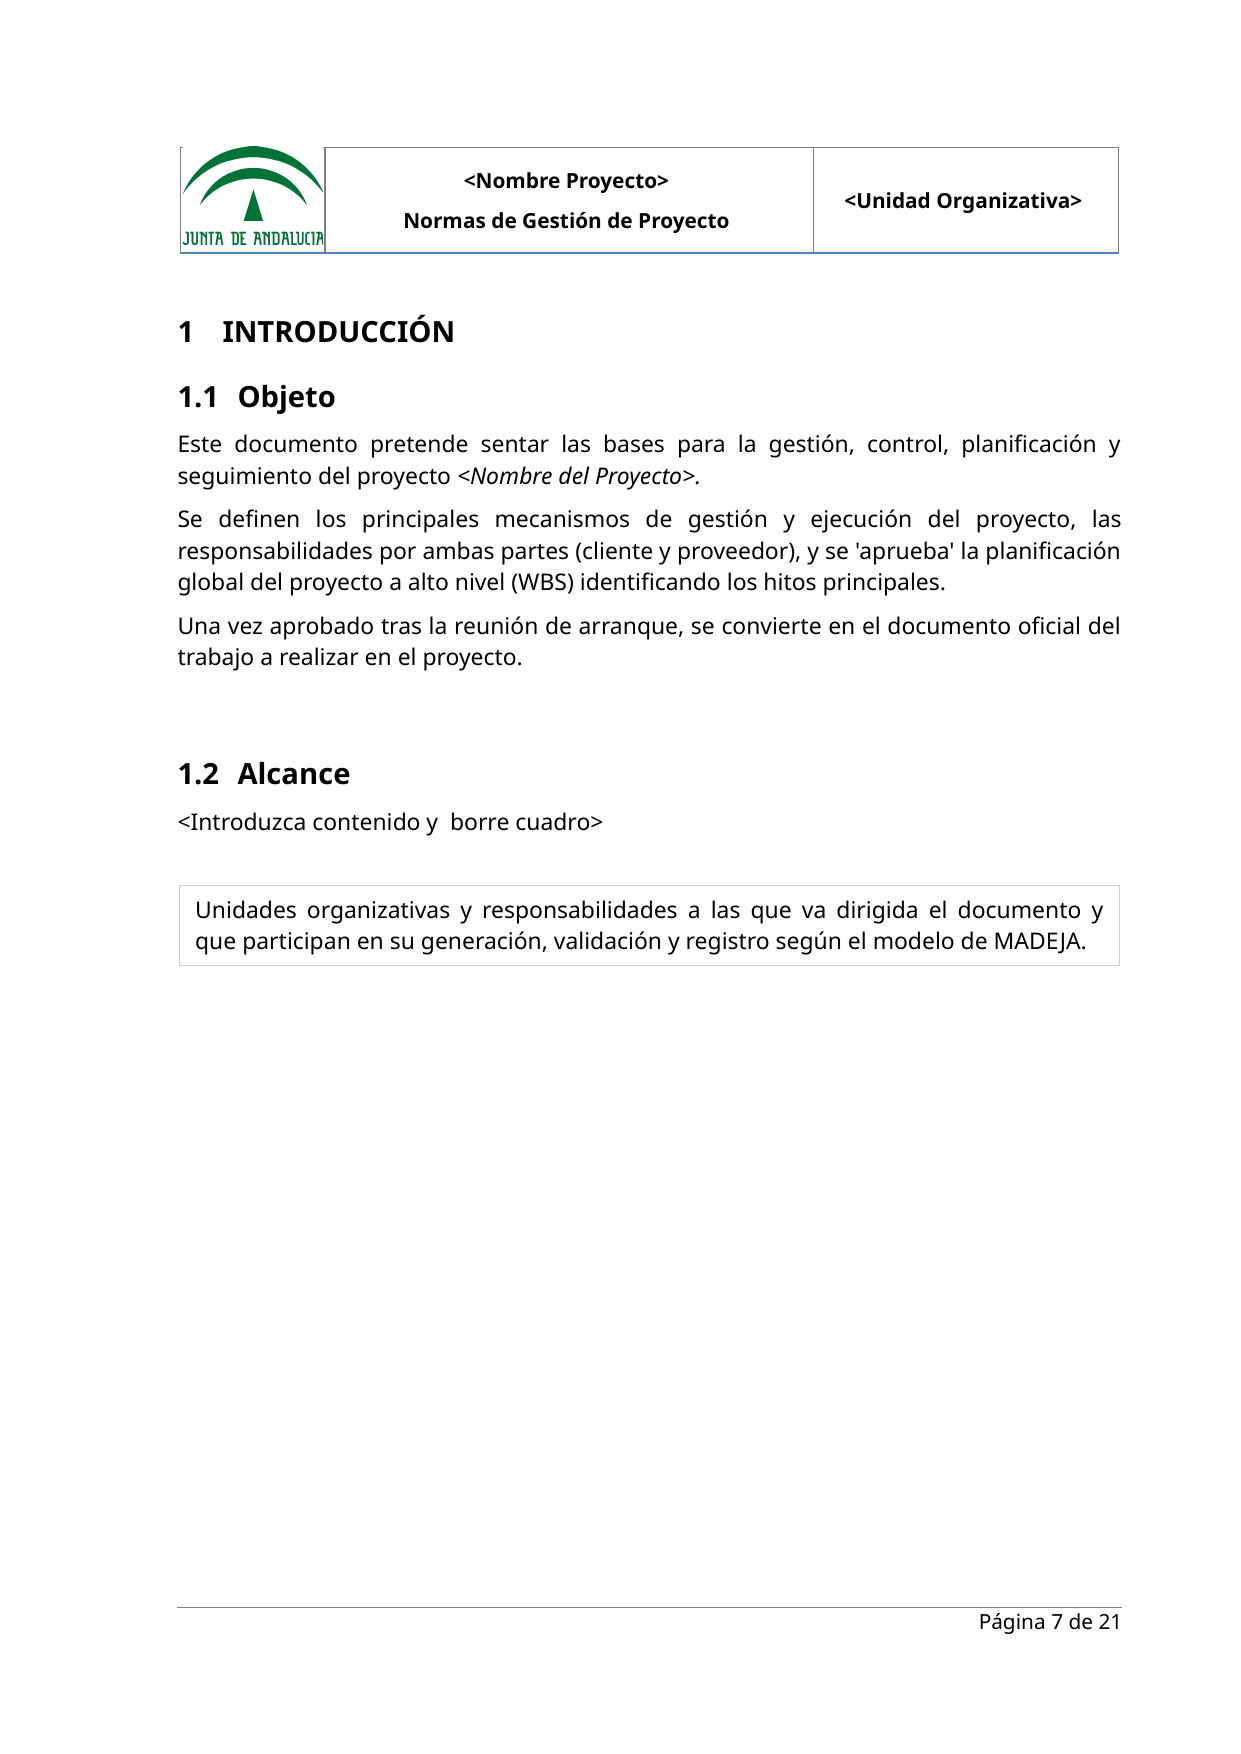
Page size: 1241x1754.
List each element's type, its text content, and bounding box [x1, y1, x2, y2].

subtitle Objeto [177, 376, 1122, 416]
text Se definen los principales mecanismos de gestión y ejecución del proyecto, las responsabilidades por ambas partes (cliente y proveedor), y se 'aprueba' la planificación global del proyecto a alto nivel (WBS) identificando los hitos principales. [177, 503, 1122, 597]
text Este documento pretende sentar las bases para la gestión, control, planificación y seguimiento del proyecto <Nombre del Proyecto>. [177, 428, 1122, 491]
picture [182, 146, 324, 245]
text Unidades organizativas y responsabilidades a las que va dirigida el documento y que participan en su generación, validación y registro según el modelo de MADEJA. [195, 894, 1104, 957]
text <Introduzca contenido y borre cuadro> [177, 806, 1122, 837]
subtitle INTRODUCCIÓN [177, 311, 1122, 351]
text Una vez aprobado tras la reunión de arranque, se convierte en el documento oficial del trabajo a realizar en el proyecto. [177, 609, 1122, 672]
subtitle Alcance [177, 753, 1122, 793]
